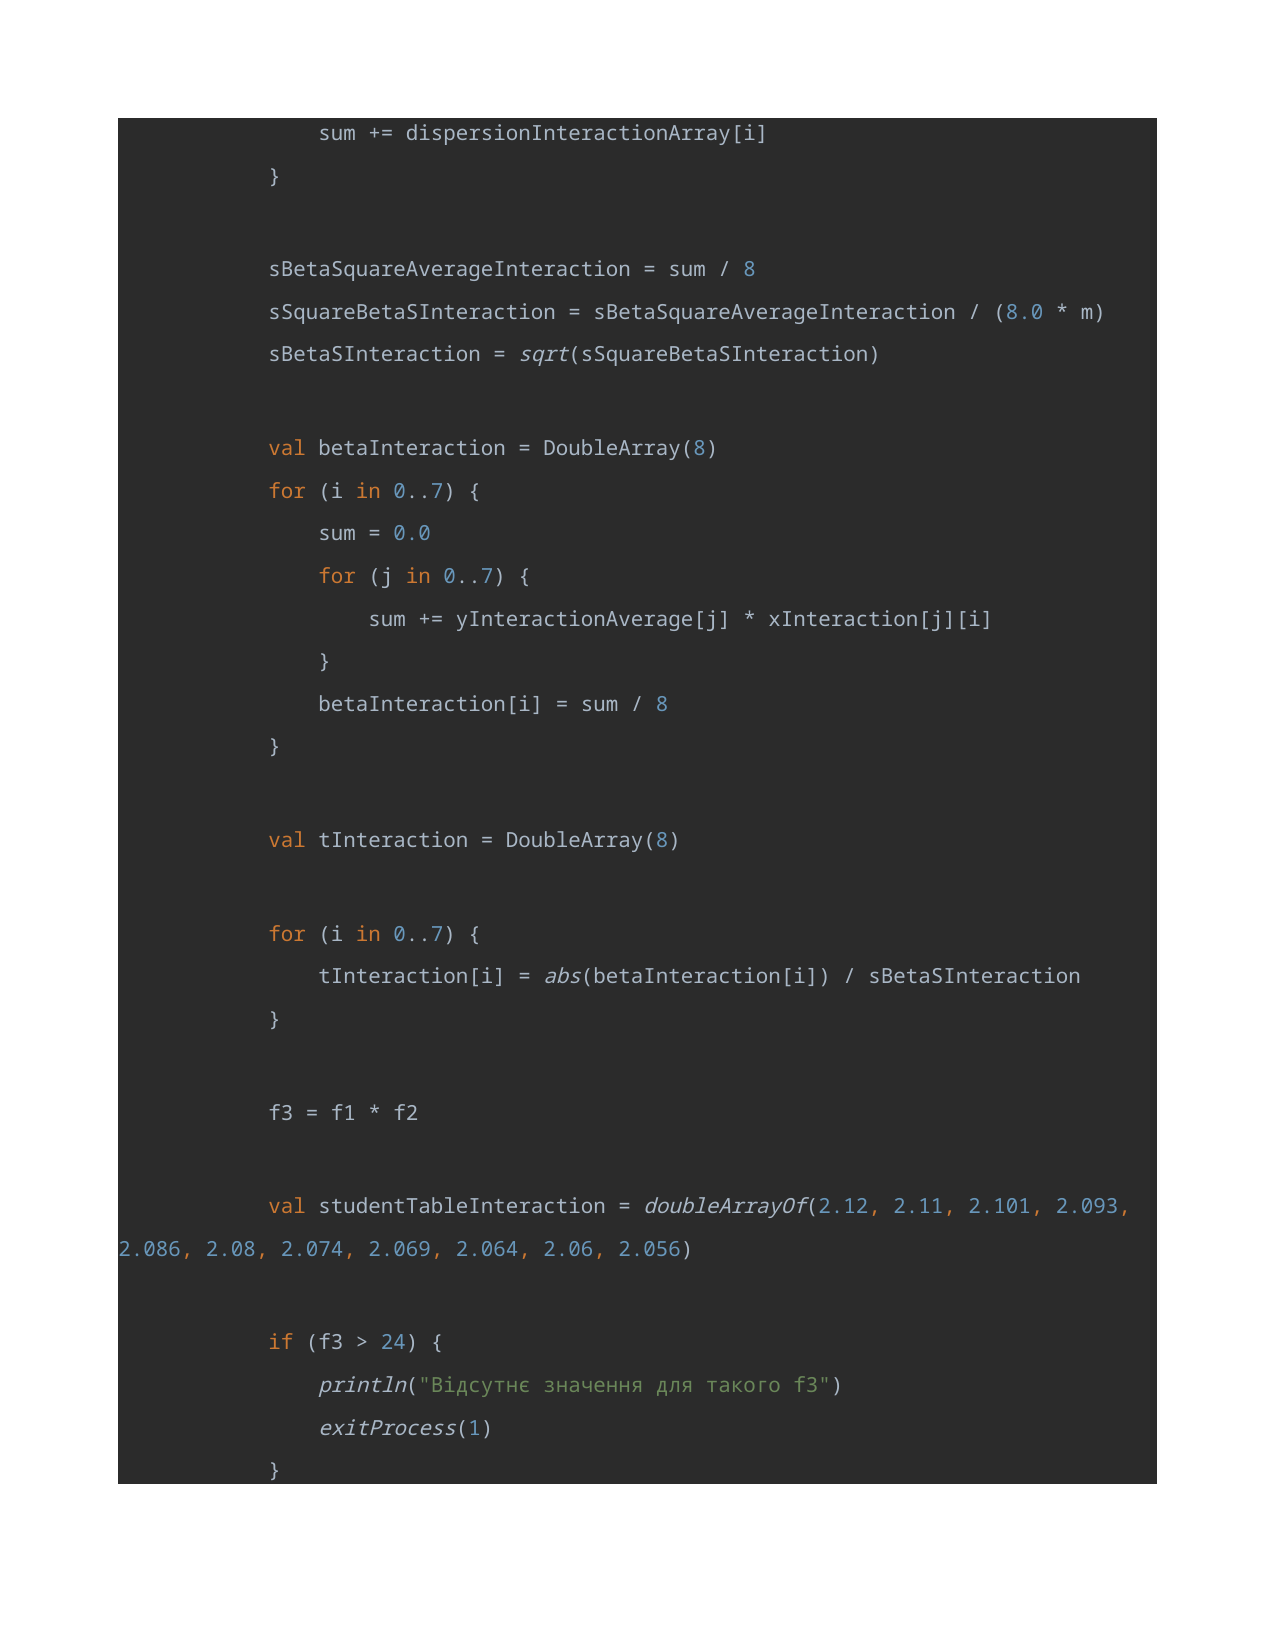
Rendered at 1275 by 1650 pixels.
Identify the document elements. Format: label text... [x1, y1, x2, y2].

text sum += dispersionInteractionArray[i] } sBetaSquareAverageInteraction = sum / 8 sSquareBetaSInteraction = sBetaSquareAverageInteraction / (8.0 * m) sBetaSInteraction = sqrt(sSquareBetaSInteraction) val betaInteraction = DoubleArray(8) for (i in 0..7) { sum = 0.0 for (j in 0..7) { sum += yInteractionAverage[j] * xInteraction[j][i] } betaInteraction[i] = sum / 8 } val tInteraction = DoubleArray(8) for (i in 0..7) { tInteraction[i] = abs(betaInteraction[i]) / sBetaSInteraction } f3 = f1 * f2 val studentTableInteraction = doubleArrayOf(2.12, 2.11, 2.101, 2.093, 2.086, 2.08, 2.074, 2.069, 2.064, 2.06, 2.056) if (f3 > 24) { println("Відсутнє значення для такого f3") exitProcess(1) } [118, 118, 1157, 1484]
